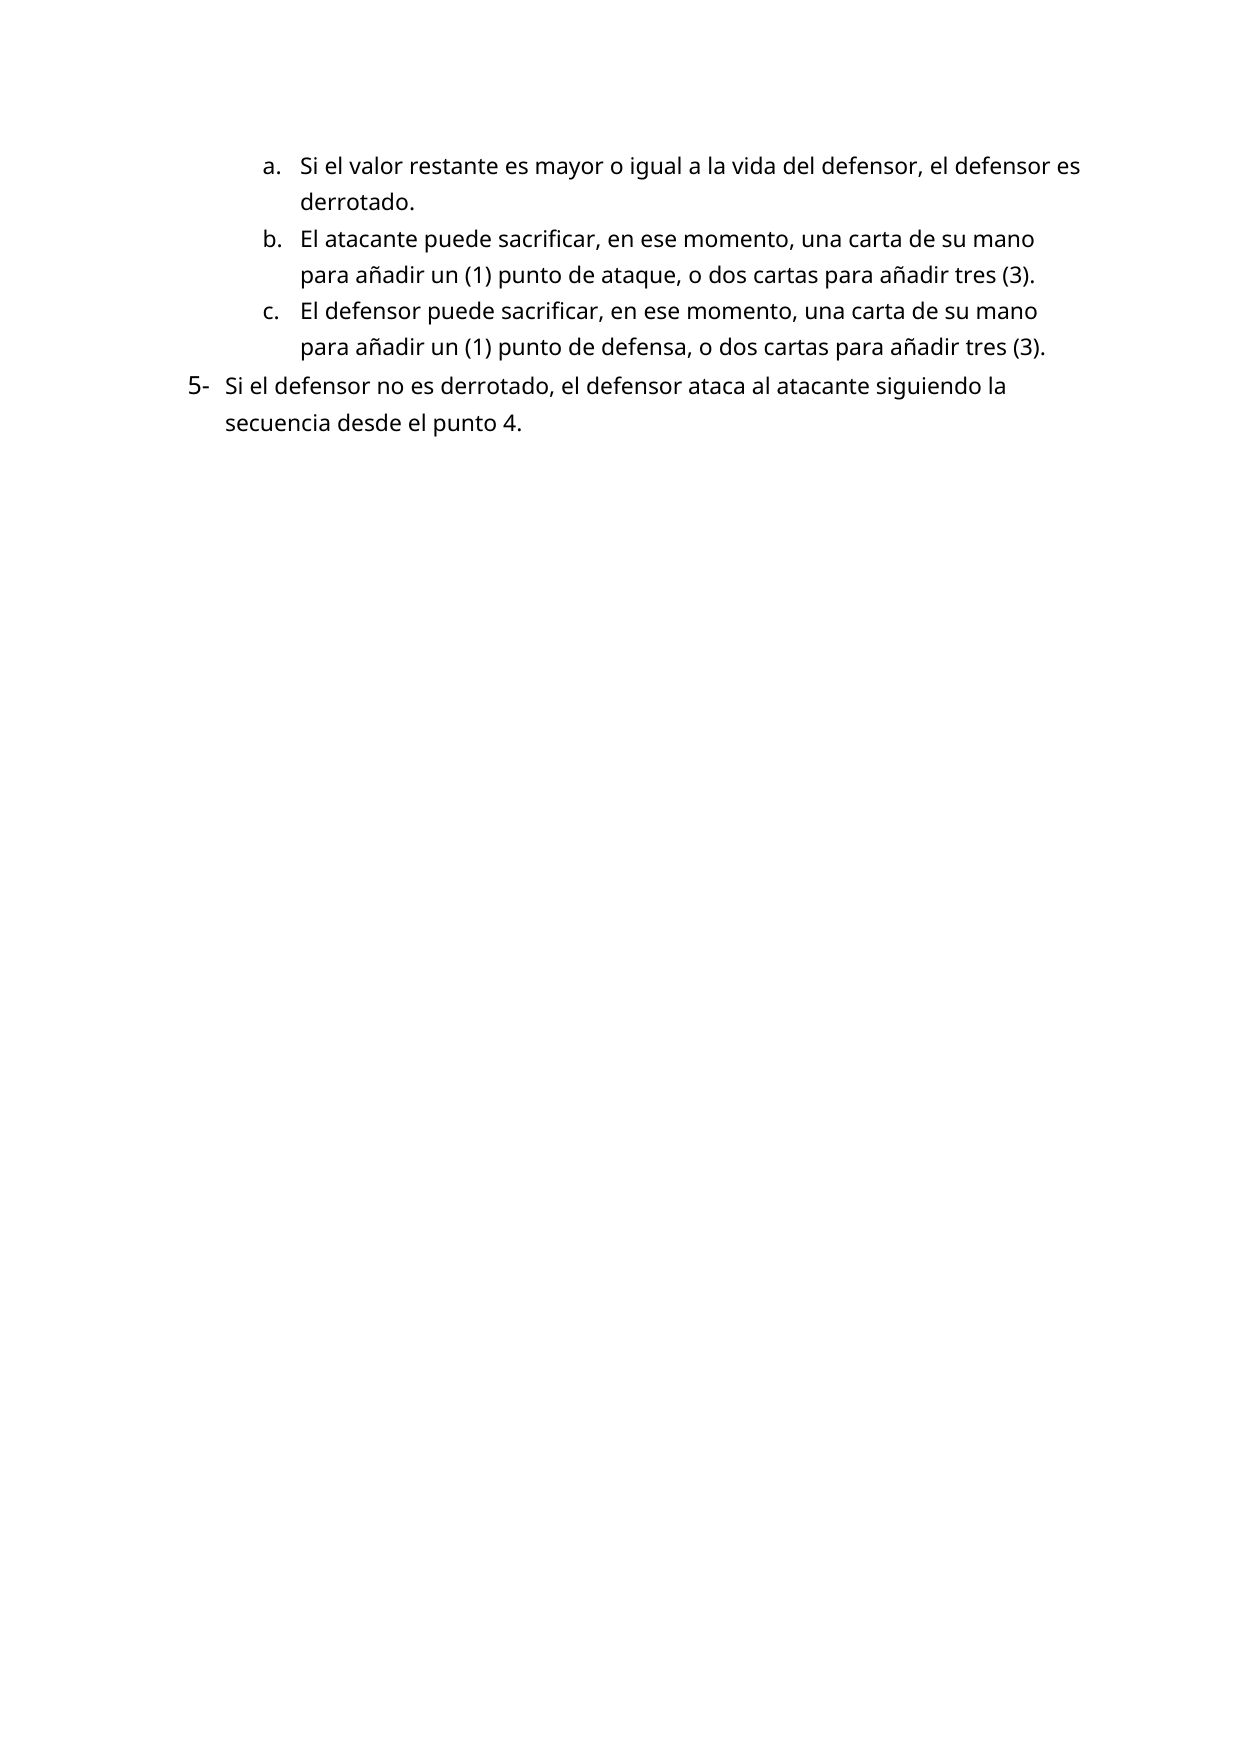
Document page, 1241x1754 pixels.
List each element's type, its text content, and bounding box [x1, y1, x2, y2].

list Si el defensor no es derrotado, el defensor ataca al atacante siguiendo la secuencia desde el punto 4. [187, 367, 1090, 438]
list El atacante puede sacrificar, en ese momento, una carta de su mano para añadir un (1) punto de ataque, o dos cartas para añadir tres (3). [262, 222, 1090, 290]
list Si el valor restante es mayor o igual a la vida del defensor, el defensor es derrotado. [262, 150, 1090, 217]
list El defensor puede sacrificar, en ese momento, una carta de su mano para añadir un (1) punto de defensa, o dos cartas para añadir tres (3). [262, 295, 1090, 362]
